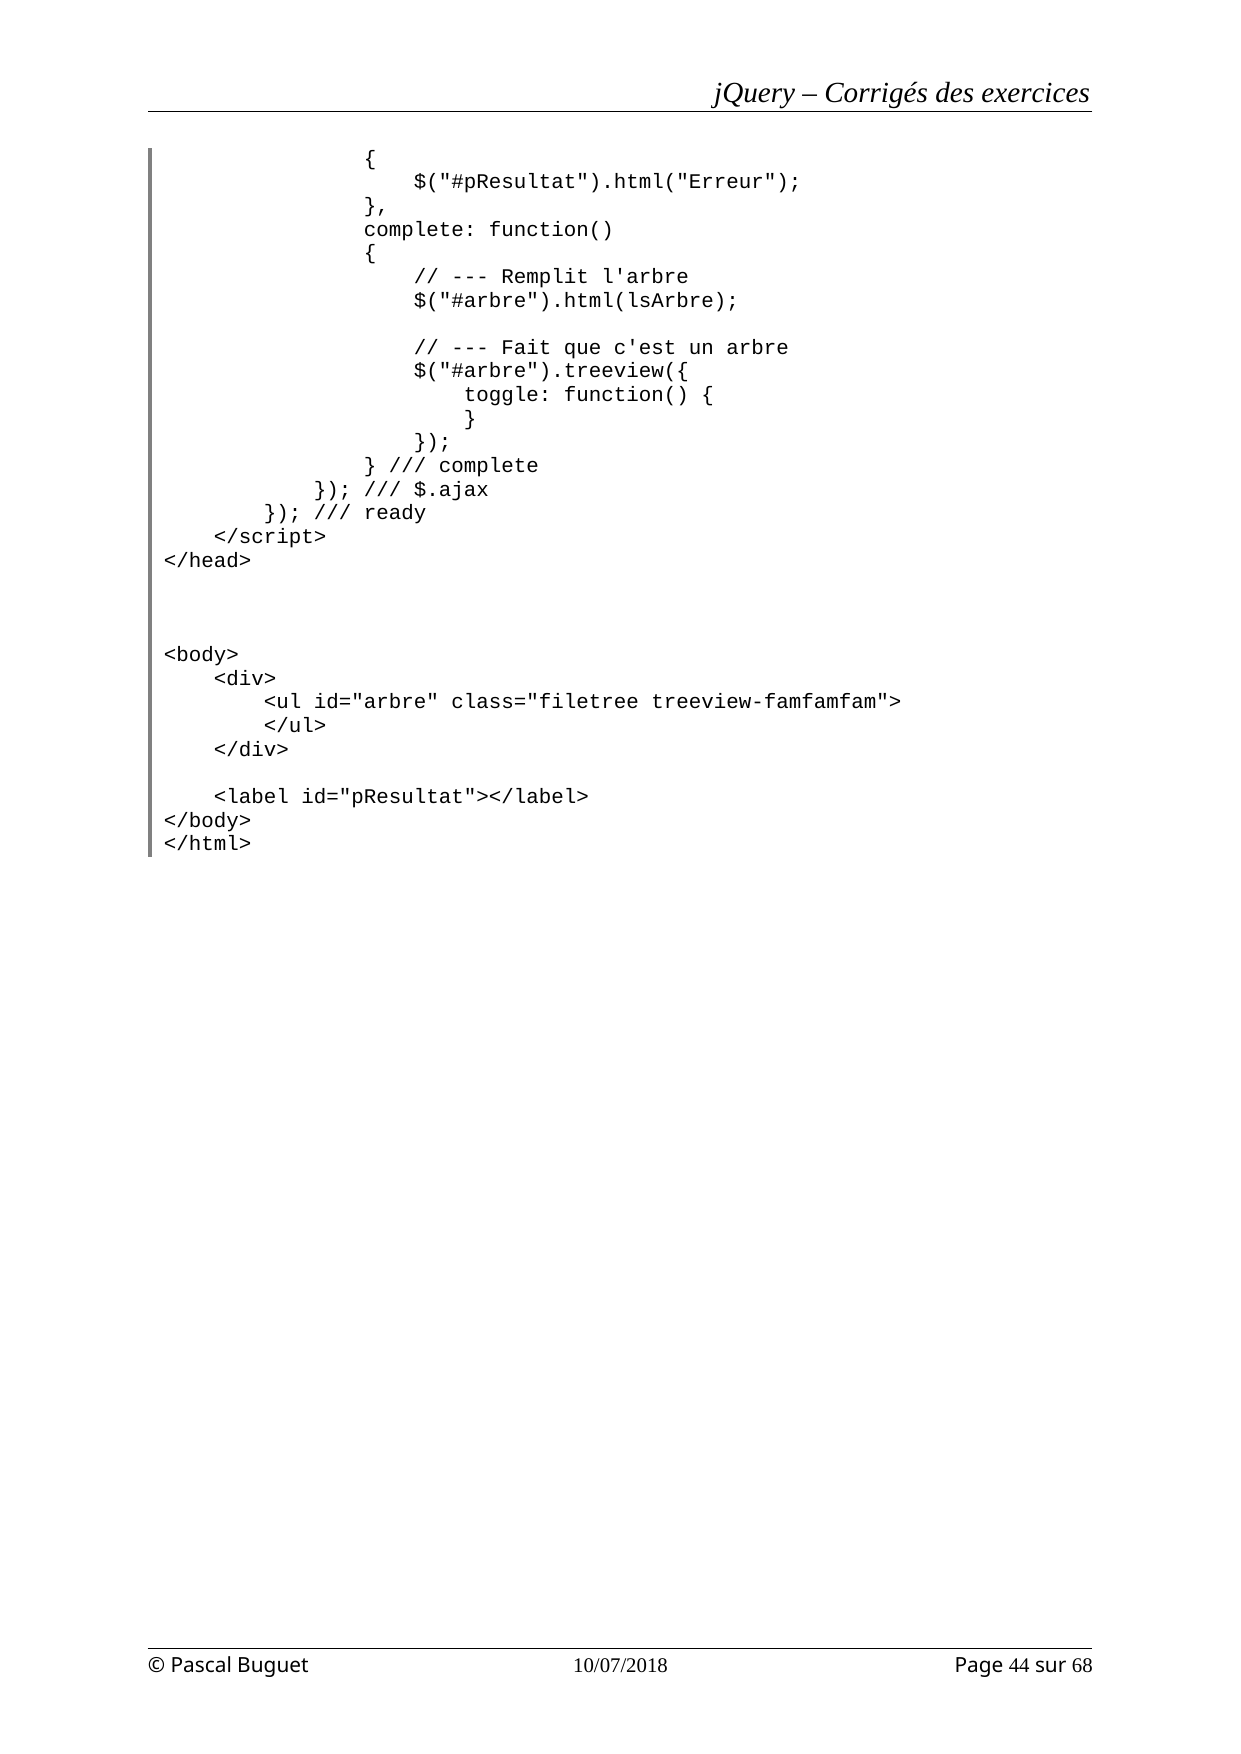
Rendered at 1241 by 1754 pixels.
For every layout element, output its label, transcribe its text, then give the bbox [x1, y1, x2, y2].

text $("#pResultat").html("Erreur"); [152, 171, 1092, 195]
text } /// complete [152, 455, 1092, 479]
text toggle: function() { [152, 384, 1092, 408]
text }); /// $.ajax [152, 479, 1092, 502]
text }); [152, 431, 1092, 455]
text </body> [152, 810, 1092, 833]
text $("#arbre").treeview({ [152, 361, 1092, 384]
text }, [152, 195, 1092, 219]
text complete: function() [152, 219, 1092, 242]
text <label id="pResultat"></label> [152, 786, 1092, 810]
text { [152, 242, 1092, 266]
text // --- Fait que c'est un arbre [152, 337, 1092, 361]
text </head> [152, 550, 1092, 573]
text <ul id="arbre" class="filetree treeview-famfamfam"> [152, 692, 1092, 715]
text $("#arbre").html(lsArbre); [152, 289, 1092, 313]
text </ul> [152, 715, 1092, 739]
text // --- Remplit l'arbre [152, 266, 1092, 289]
text <div> [152, 668, 1092, 692]
text </div> [152, 739, 1092, 762]
text <body> [152, 644, 1092, 668]
text }); /// ready [152, 502, 1092, 526]
text </html> [152, 833, 1092, 857]
text } [152, 408, 1092, 431]
text </script> [152, 526, 1092, 550]
text { [152, 148, 1092, 171]
